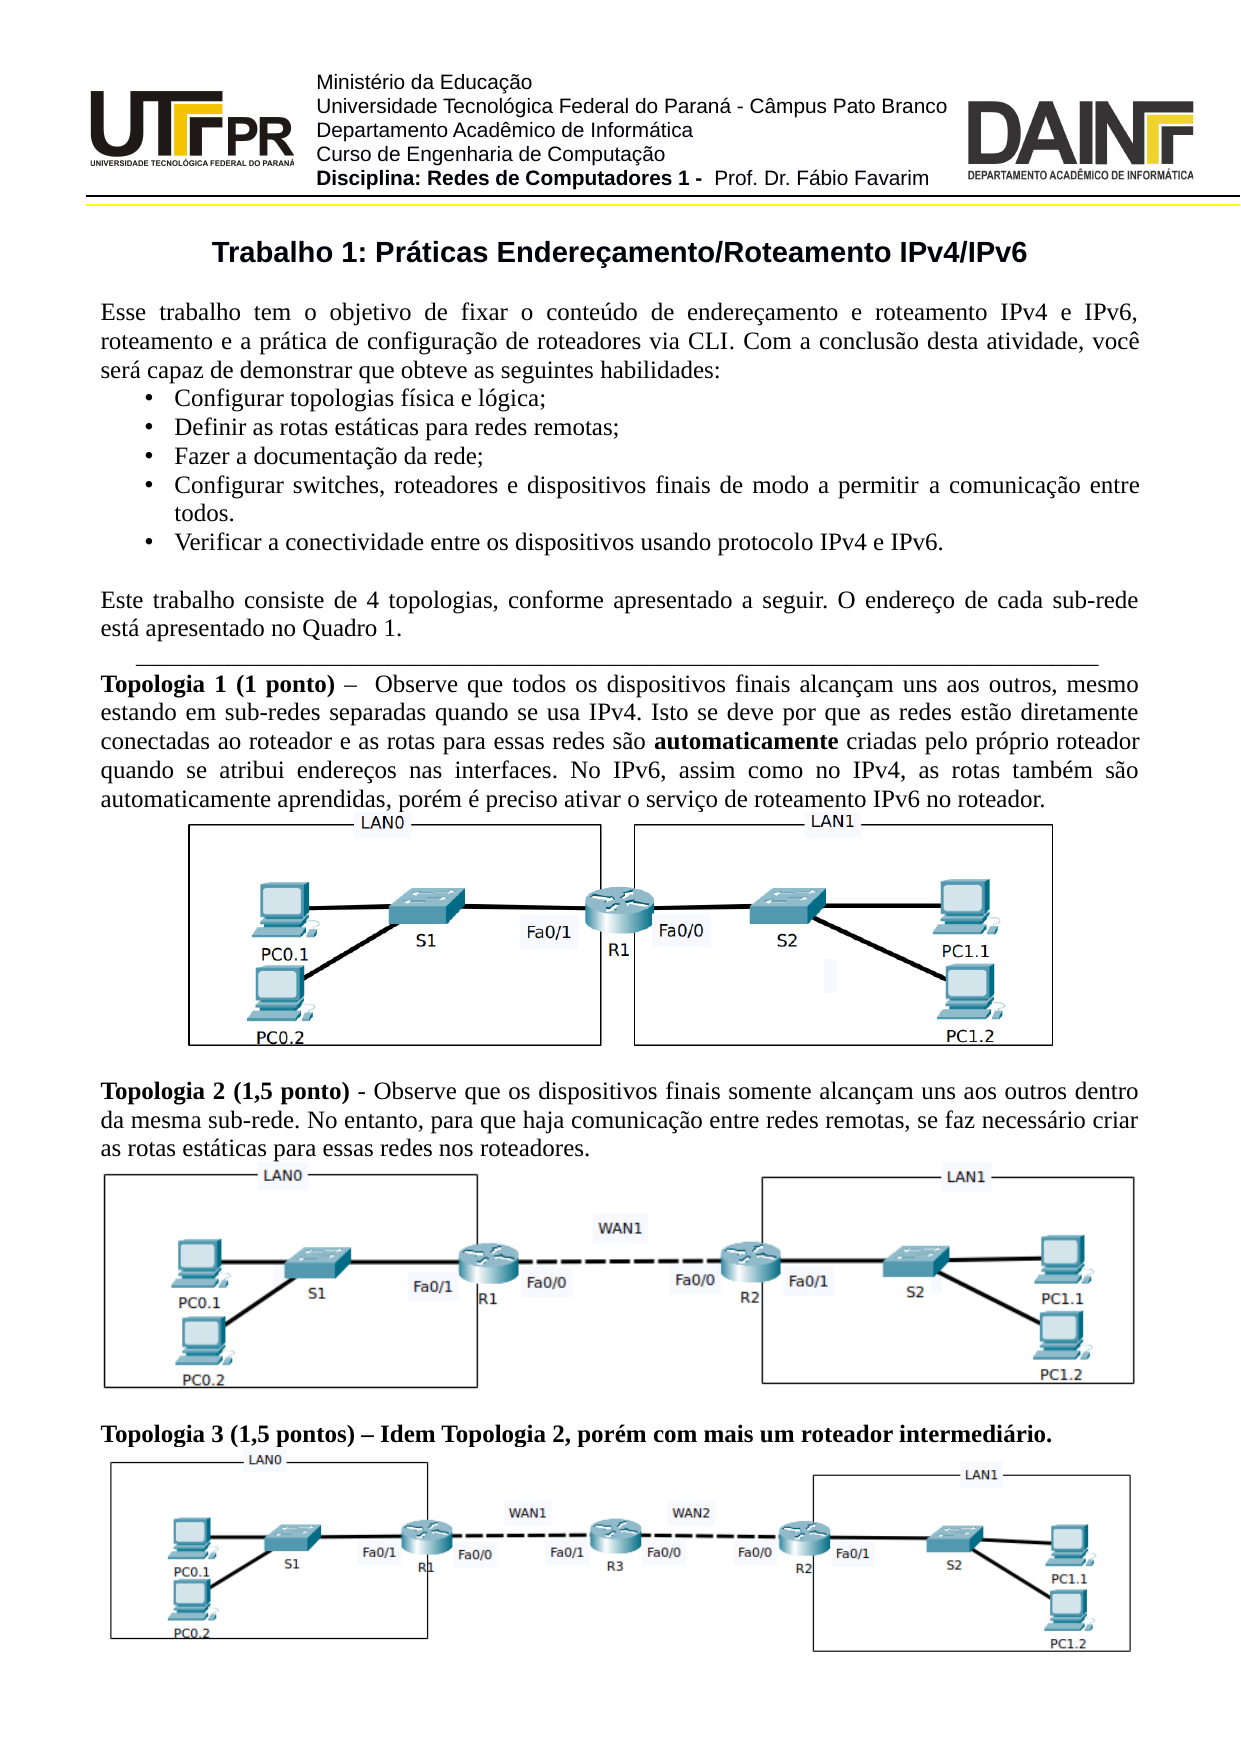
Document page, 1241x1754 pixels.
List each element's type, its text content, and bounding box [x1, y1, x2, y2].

text Este trabalho consiste de 4 topologias, conforme apresentado a seguir. O endereço de cada sub-rede está apresentado no Quadro 1. [100, 585, 1140, 642]
text Topologia 1 (1 ponto) – Observe que todos os dispositivos finais alcançam uns aos outros, mesmo estando em sub-redes separadas quando se usa IPv4. Isto se deve por que as redes estão diretamente conectadas ao roteador e as rotas para essas redes são automaticamente criadas pelo próprio roteador quando se atribui endereços nas interfaces. No IPv6, assim como no IPv4, as rotas também são automaticamente aprendidas, porém é preciso ativar o serviço de roteamento IPv6 no roteador. [100, 669, 1140, 812]
picture [90, 91, 294, 166]
picture [968, 101, 1194, 182]
table_cell [477, 197, 1240, 204]
list Configurar switches, roteadores e dispositivos finais de modo a permitir a comunicação entre todos. [144, 470, 1140, 527]
text Esse trabalho tem o objetivo de fixar o conteúdo de endereçamento e roteamento IPv4 e IPv6, roteamento e a prática de configuração de roteadores via CLI. Com a conclusão desta atividade, você será capaz de demonstrar que obteve as seguintes habilidades: [100, 297, 1140, 383]
list ____________________________________________________________________________________ [136, 642, 1140, 669]
list Configurar topologias física e lógica; [144, 383, 1140, 412]
table_header Ministério da Educação Universidade Tecnológica Federal do Paraná - Câmpus Pato Branco Departamento Acadêmico de Informática Curso de Engenharia de Computação Disciplina: Redes de Computadores 1 - Prof. Dr. Fábio Favarim [305, 70, 959, 194]
table_header [86, 70, 305, 194]
text Trabalho 1: Práticas Endereçamento/Roteamento IPv4/IPv6 [100, 235, 1140, 268]
picture [184, 812, 1056, 1048]
table_cell [86, 197, 477, 204]
list Fazer a documentação da rede; [144, 441, 1140, 470]
table_header [960, 70, 1240, 194]
text Topologia 2 (1,5 ponto) - Observe que os dispositivos finais somente alcançam uns aos outros dentro da mesma sub-rede. No entanto, para que haja comunicação entre redes remotas, se faz necessário criar as rotas estáticas para essas redes nos roteadores. [100, 1076, 1140, 1162]
picture [100, 1162, 1140, 1391]
text Topologia 3 (1,5 pontos) – Idem Topologia 2, porém com mais um roteador intermediário. [100, 1419, 1140, 1447]
list Definir as rotas estáticas para redes remotas; [144, 412, 1140, 441]
picture [100, 1447, 1140, 1660]
list Verificar a conectividade entre os dispositivos usando protocolo IPv4 e IPv6. [144, 527, 1140, 556]
